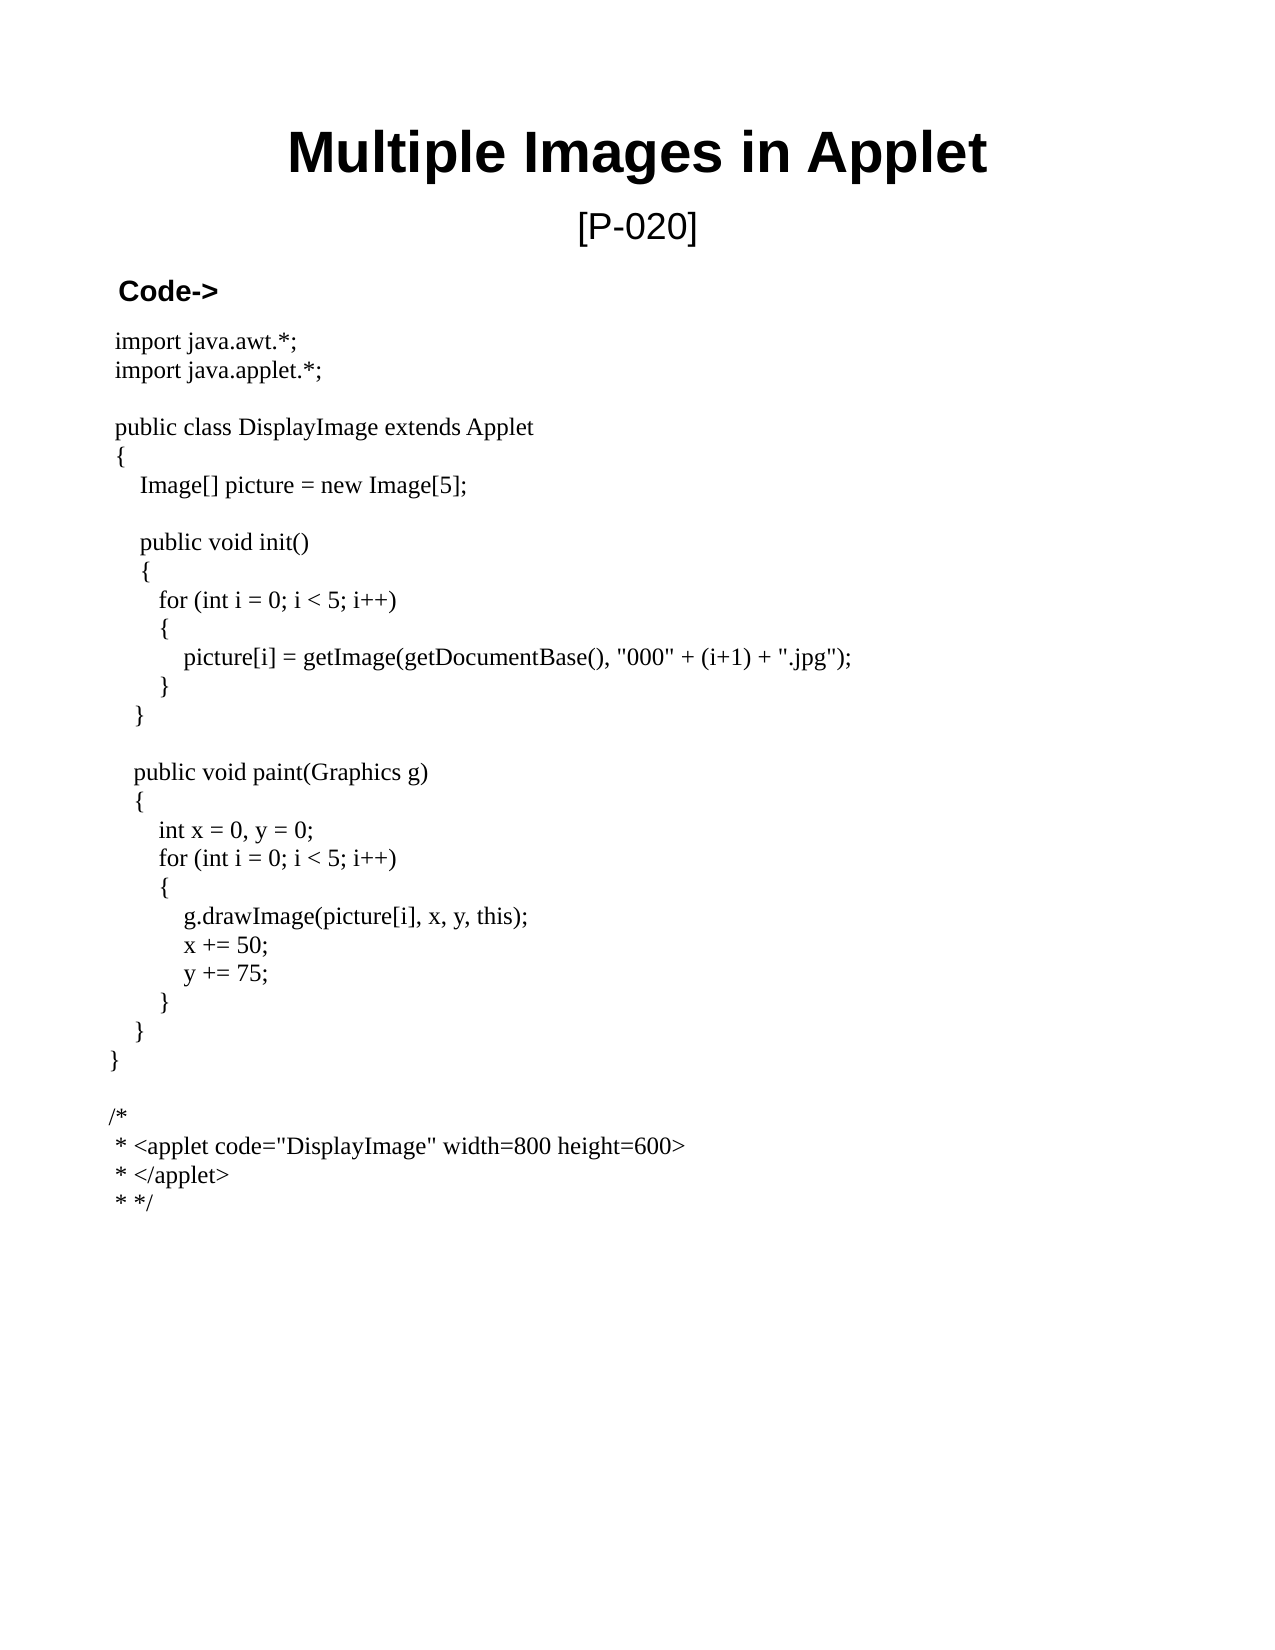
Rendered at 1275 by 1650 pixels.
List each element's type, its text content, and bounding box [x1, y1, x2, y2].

subtitle Code-> [118, 274, 1157, 308]
subtitle [P-020] [118, 204, 1157, 247]
title Multiple Images in Applet [118, 118, 1157, 185]
